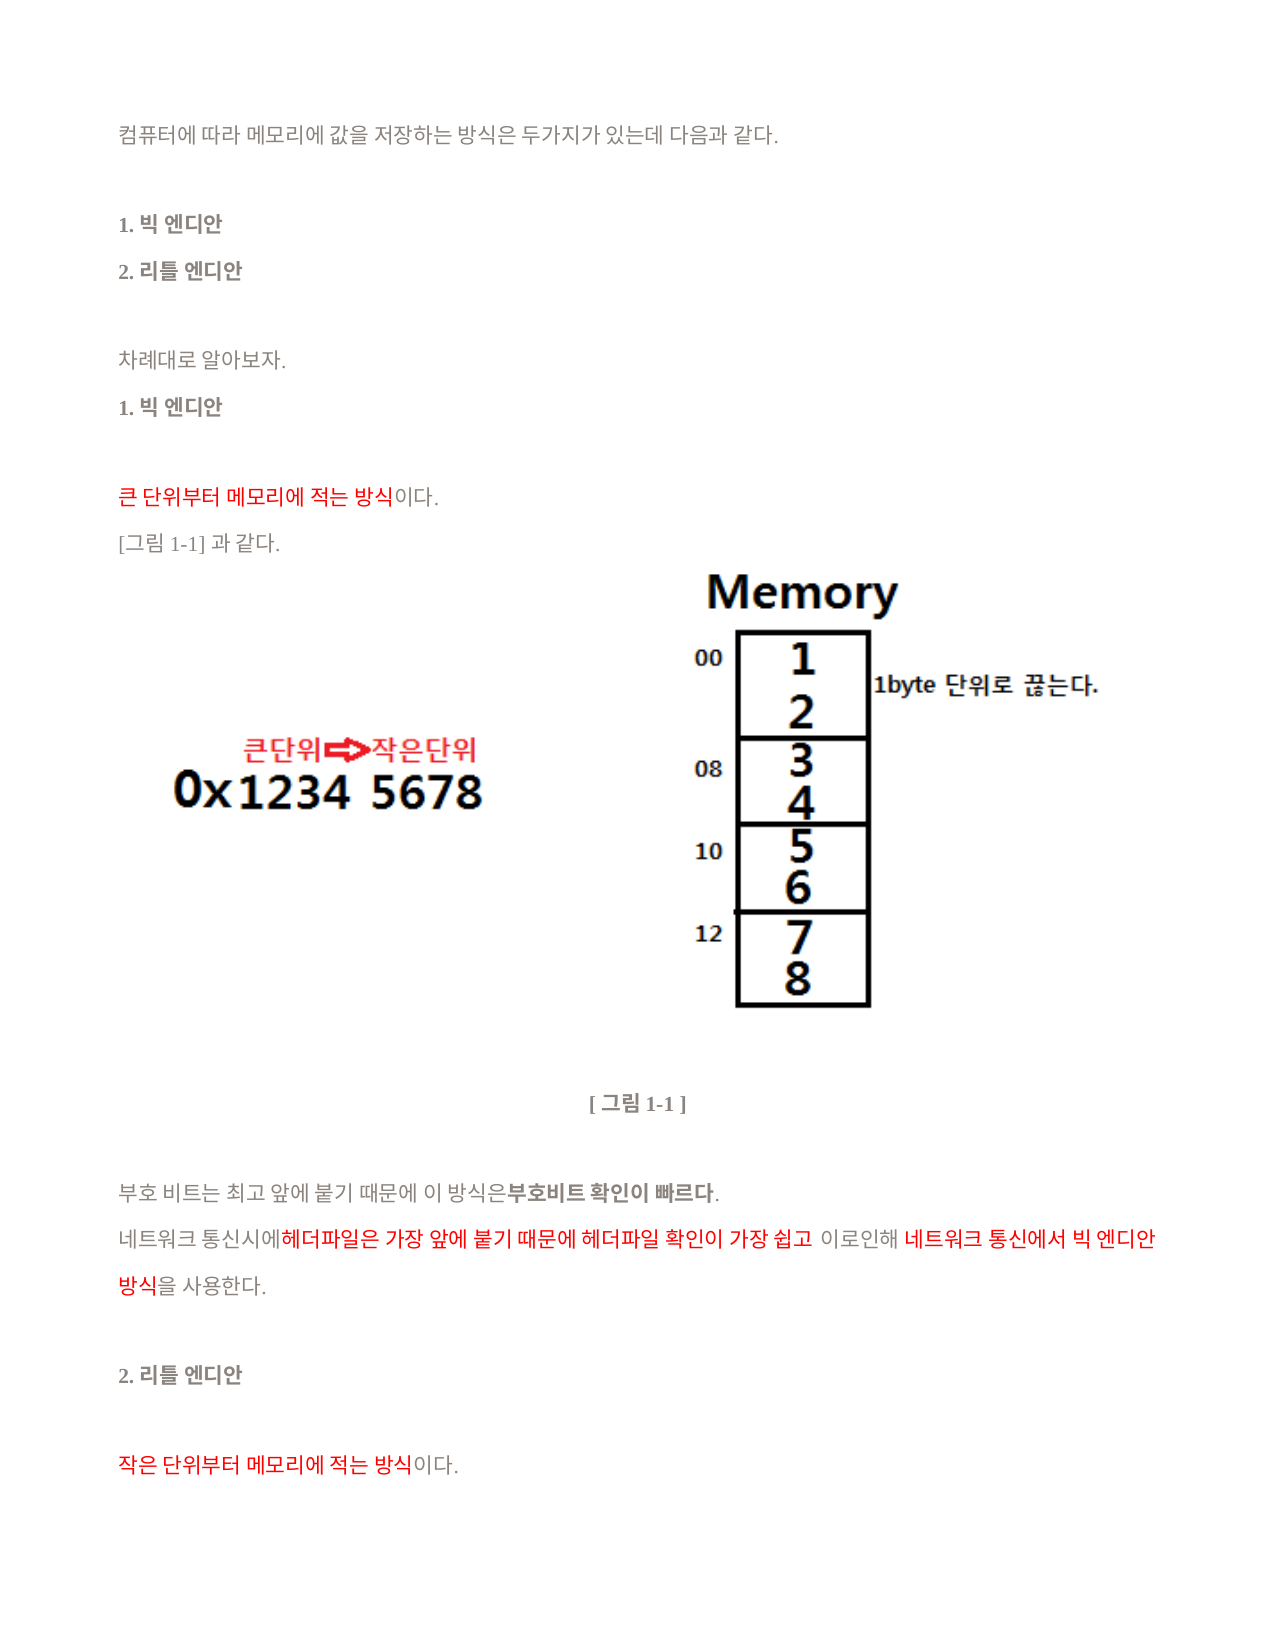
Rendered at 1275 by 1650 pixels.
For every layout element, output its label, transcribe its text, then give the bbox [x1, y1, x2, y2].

text 차례대로 알아보자. [118, 344, 1157, 375]
picture [173, 573, 1102, 1010]
text 네트워크 통신시에헤더파일은 가장 앞에 붙기 때문에 헤더파일 확인이 가장 쉽고 이로인해 네트워크 통신에서 빅 엔디안 방식을 사용한다. [118, 1223, 1157, 1300]
text [ 그림 1-1 ] [118, 1086, 1157, 1117]
text 1. 빅 엔디안 [118, 391, 1157, 422]
text 2. 리틀 엔디안 [118, 1359, 1157, 1390]
text 1. 빅 엔디안 [118, 208, 1157, 239]
text 큰 단위부터 메모리에 적는 방식이다. [118, 480, 1157, 511]
text 작은 단위부터 메모리에 적는 방식이다. [118, 1448, 1157, 1479]
text [그림 1-1] 과 같다. [118, 527, 1157, 558]
text 컴퓨터에 따라 메모리에 값을 저장하는 방식은 두가지가 있는데 다음과 같다. [118, 118, 1157, 149]
text 부호 비트는 최고 앞에 붙기 때문에 이 방식은부호비트 확인이 빠르다. [118, 1176, 1157, 1207]
text 2. 리틀 엔디안 [118, 254, 1157, 285]
